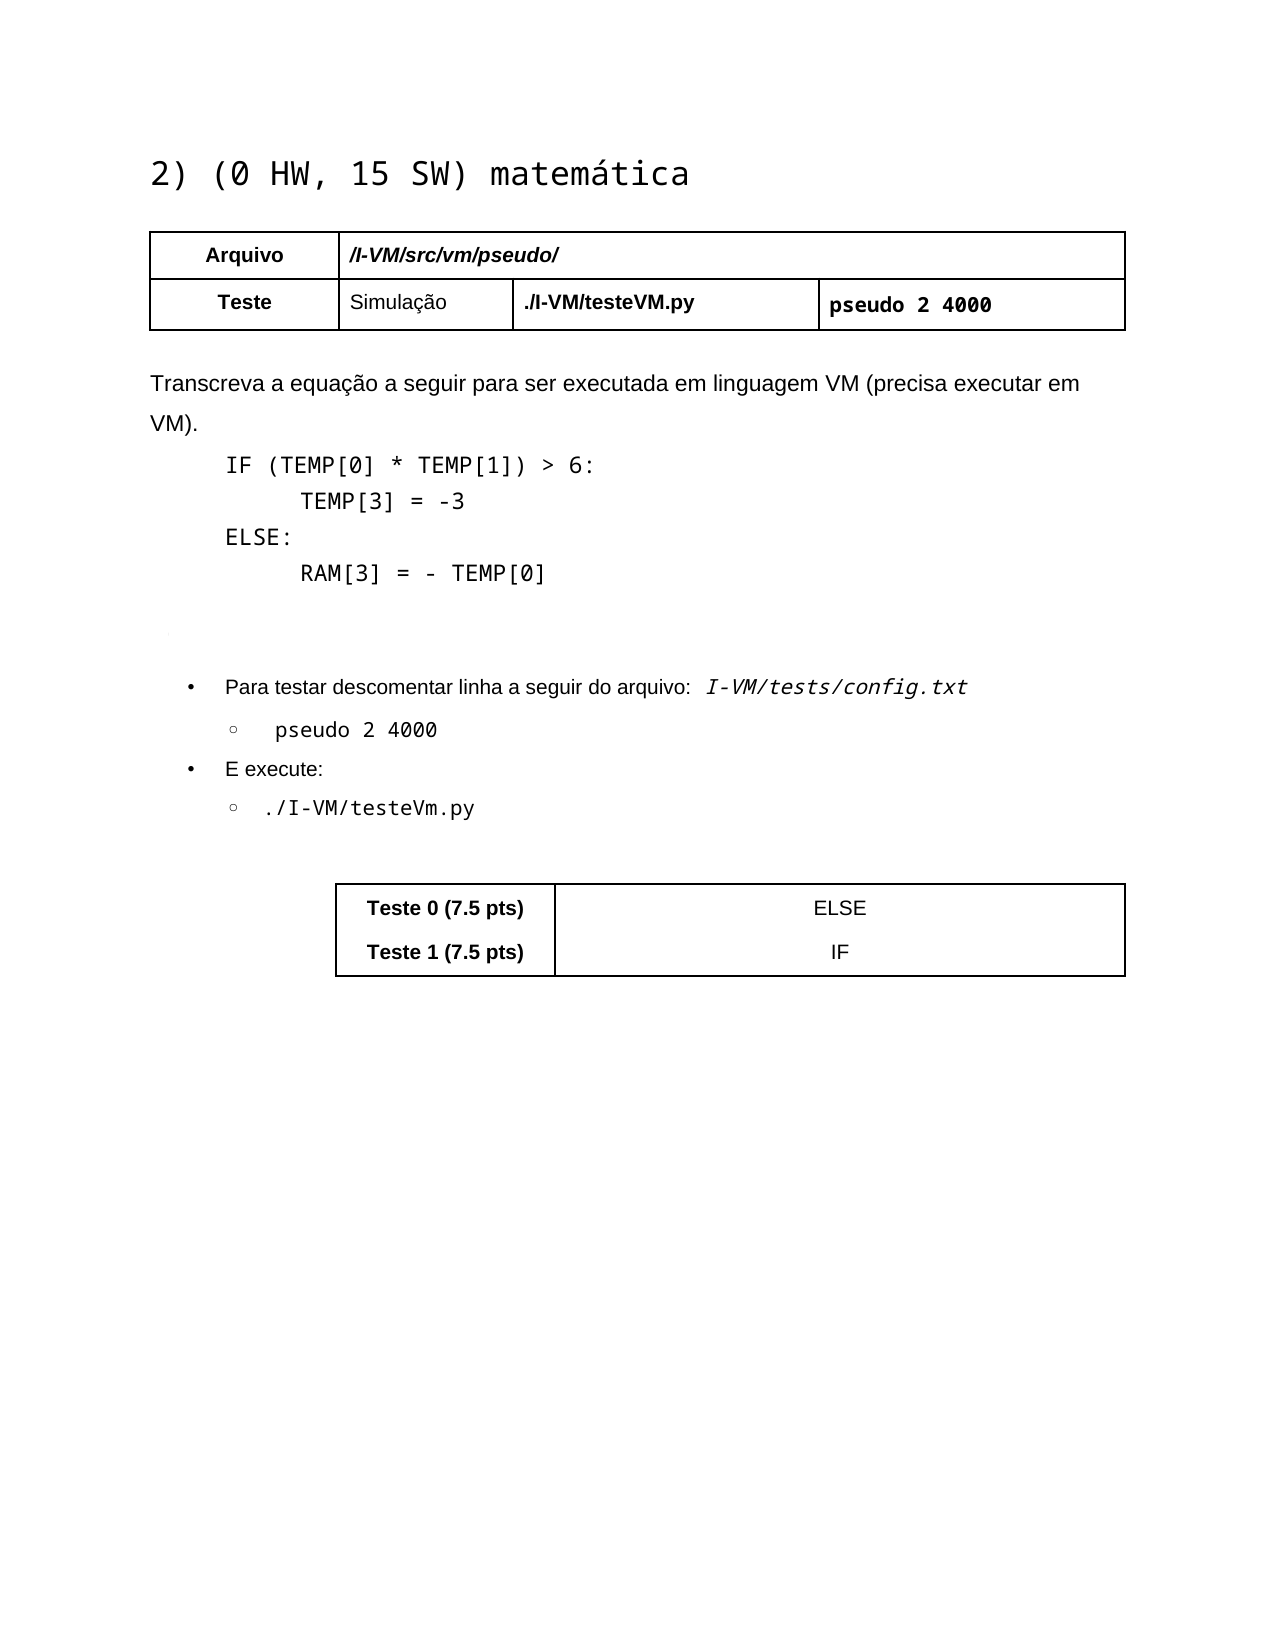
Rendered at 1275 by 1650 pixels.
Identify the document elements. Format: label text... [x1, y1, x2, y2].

table_cell Teste 1 (7.5 pts) [337, 930, 554, 974]
table_cell Simulação [340, 280, 512, 329]
list E execute: [187, 757, 1125, 781]
subtitle 2) (0 HW, 15 SW) matemática [150, 150, 1125, 195]
text RAM[3] = - TEMP[0] [150, 557, 1125, 588]
list pseudo 2 4000 [225, 715, 1125, 743]
text TEMP[3] = -3 [150, 485, 1125, 517]
table_header /I-VM/src/vm/pseudo/ [340, 233, 1124, 277]
table_cell pseudo 2 4000 [820, 280, 1124, 329]
table_cell Teste [151, 280, 338, 329]
table_cell ./I-VM/testeVM.py [514, 280, 818, 329]
text IF (TEMP[0] * TEMP[1]) > 6: [150, 449, 1125, 481]
table_header ELSE [556, 885, 1124, 930]
text Transcreva a equação a seguir para ser executada em linguagem VM (precisa executar em VM). [150, 370, 1125, 436]
list ./I-VM/testeVm.py [225, 793, 1125, 822]
table_header Arquivo [151, 233, 338, 277]
list Para testar descomentar linha a seguir do arquivo: I-VM/tests/config.txt [187, 672, 1125, 701]
text ELSE: [150, 521, 1125, 552]
table_cell IF [556, 930, 1124, 974]
table_header Teste 0 (7.5 pts) [337, 885, 554, 930]
